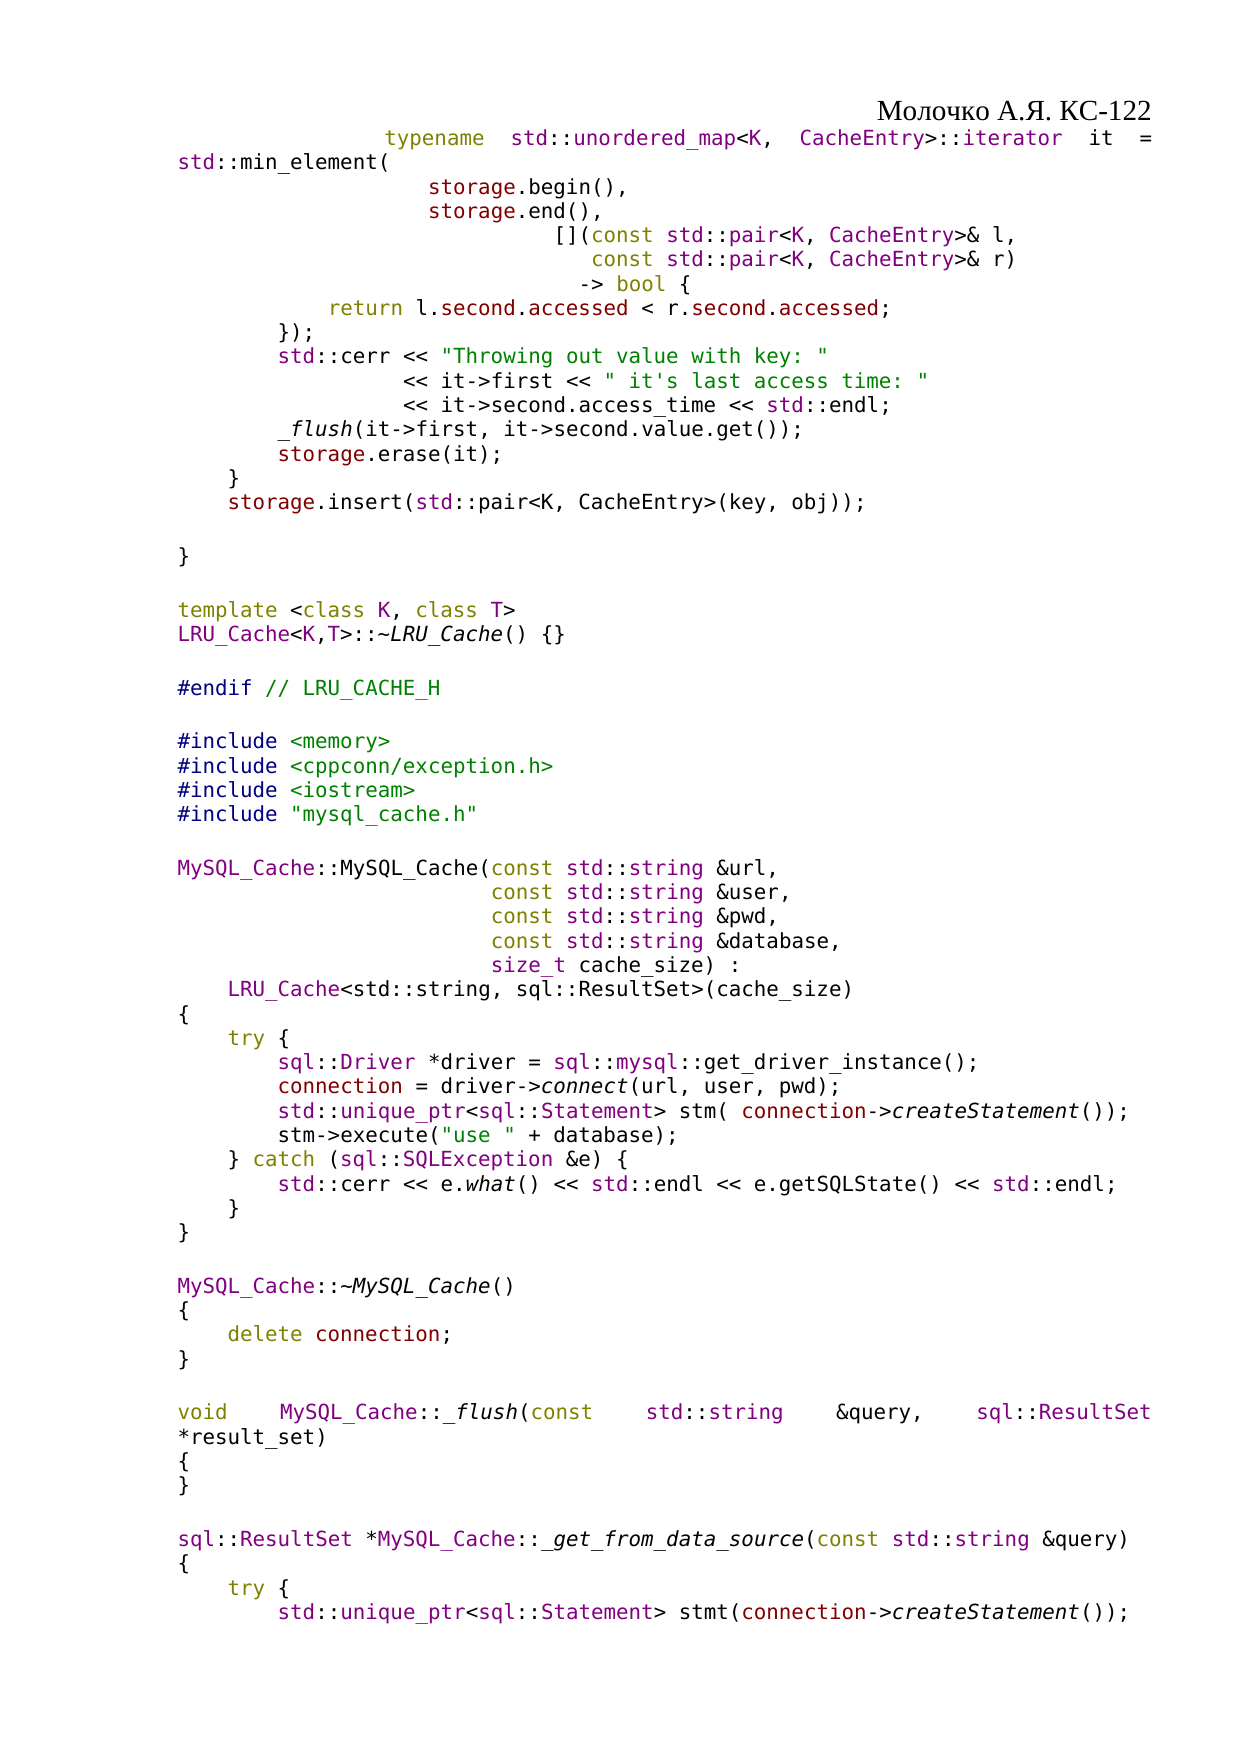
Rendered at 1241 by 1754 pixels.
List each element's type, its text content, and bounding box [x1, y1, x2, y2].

text std::unique_ptr<sql::Statement> stmt(connection->createStatement()); [177, 1600, 1152, 1624]
text const std::string &database, [177, 929, 1152, 953]
text MySQL_Cache::MySQL_Cache(const std::string &url, [177, 856, 1152, 880]
text storage.end(), [177, 199, 1152, 223]
text } [177, 1473, 1152, 1497]
text return l.second.accessed < r.second.accessed; [177, 296, 1152, 320]
text _flush(it->first, it->second.value.get()); [177, 417, 1152, 442]
text size_t cache_size) : [177, 953, 1152, 977]
text { [177, 1449, 1152, 1473]
text } [177, 544, 1152, 568]
text { [177, 1551, 1152, 1576]
text } [177, 1196, 1152, 1220]
text << it->first << " it's last access time: " [177, 369, 1152, 393]
text std::cerr << e.what() << std::endl << e.getSQLState() << std::endl; [177, 1172, 1152, 1196]
text stm->execute("use " + database); [177, 1123, 1152, 1147]
text { [177, 1002, 1152, 1026]
text sql::ResultSet *MySQL_Cache::_get_from_data_source(const std::string &query) [177, 1527, 1152, 1551]
text #endif // LRU_CACHE_H [177, 676, 1152, 700]
text connection = driver->connect(url, user, pwd); [177, 1074, 1152, 1099]
text typename std::unordered_map<K, CacheEntry>::iterator it = std::min_element( [177, 126, 1152, 175]
text try { [177, 1026, 1152, 1050]
text template <class K, class T> [177, 598, 1152, 622]
text { [177, 1298, 1152, 1322]
text storage.insert(std::pair<K, CacheEntry>(key, obj)); [177, 490, 1152, 514]
text } [177, 466, 1152, 490]
text sql::Driver *driver = sql::mysql::get_driver_instance(); [177, 1050, 1152, 1074]
text #include "mysql_cache.h" [177, 802, 1152, 827]
text const std::string &user, [177, 880, 1152, 904]
text } catch (sql::SQLException &e) { [177, 1147, 1152, 1172]
text }); [177, 320, 1152, 344]
text void MySQL_Cache::_flush(const std::string &query, sql::ResultSet *result_set) [177, 1400, 1152, 1449]
text MySQL_Cache::~MySQL_Cache() [177, 1274, 1152, 1298]
text LRU_Cache<K,T>::~LRU_Cache() {} [177, 622, 1152, 646]
text << it->second.access_time << std::endl; [177, 393, 1152, 417]
text const std::pair<K, CacheEntry>& r) [177, 247, 1152, 272]
text const std::string &pwd, [177, 904, 1152, 929]
text -> bool { [177, 272, 1152, 296]
text try { [177, 1576, 1152, 1600]
text } [177, 1347, 1152, 1371]
text #include <iostream> [177, 778, 1152, 802]
text std::unique_ptr<sql::Statement> stm( connection->createStatement()); [177, 1099, 1152, 1123]
text #include <cppconn/exception.h> [177, 754, 1152, 778]
text storage.erase(it); [177, 442, 1152, 466]
text #include <memory> [177, 729, 1152, 754]
text storage.begin(), [177, 175, 1152, 199]
text delete connection; [177, 1322, 1152, 1347]
text std::cerr << "Throwing out value with key: " [177, 344, 1152, 369]
text } [177, 1220, 1152, 1244]
text LRU_Cache<std::string, sql::ResultSet>(cache_size) [177, 977, 1152, 1002]
text [](const std::pair<K, CacheEntry>& l, [177, 223, 1152, 247]
